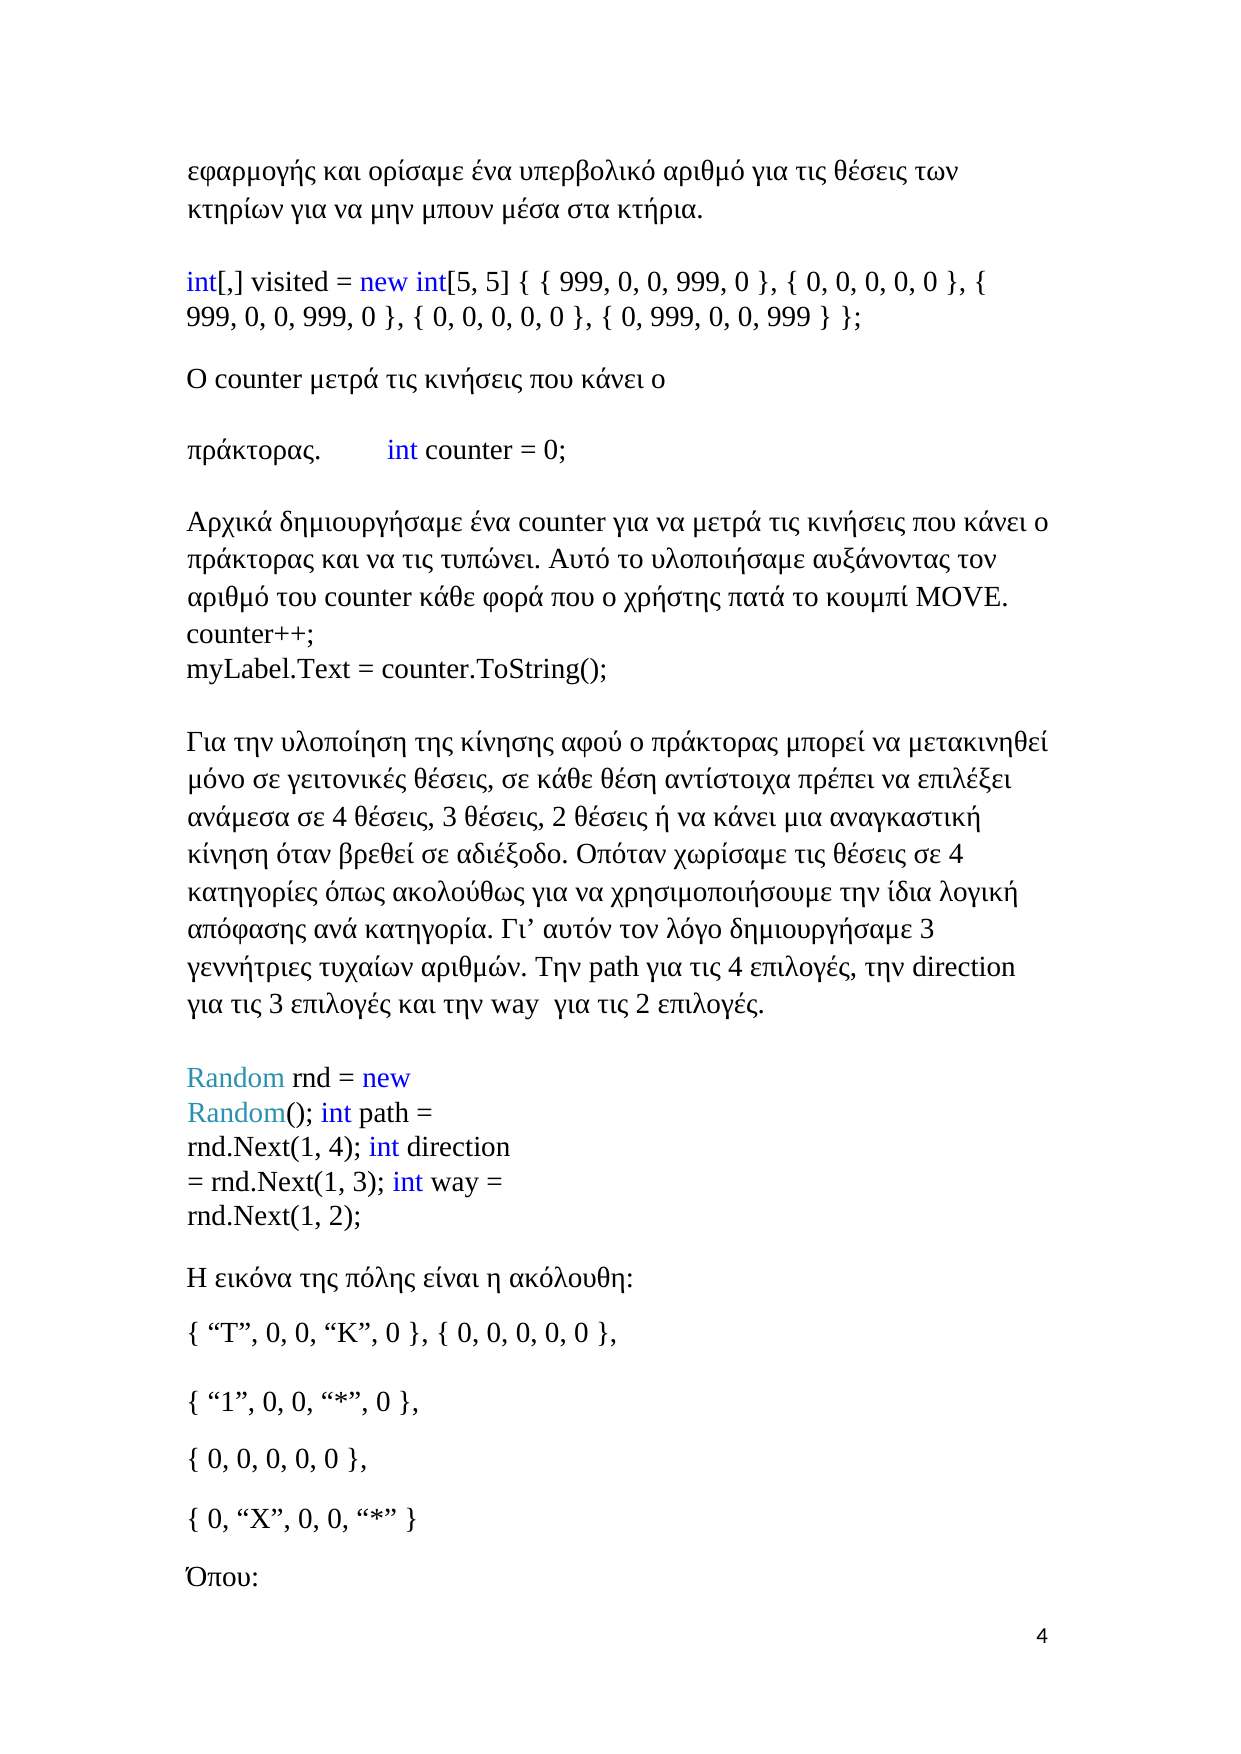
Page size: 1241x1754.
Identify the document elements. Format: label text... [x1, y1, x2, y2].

text myLabel.Text = counter.ToString(); [186, 652, 1048, 685]
text counter++; [186, 617, 1048, 650]
text εφαρμογής και ορίσαμε ένα υπερβολικό αριθμό για τις θέσεις των κτηρίων για να μην μπουν μέσα στα κτήρια. [186, 153, 1052, 224]
text Όπου: [186, 1559, 1052, 1593]
text { “1”, 0, 0, “*”, 0 }, [186, 1384, 1048, 1417]
text Για την υλοποίηση της κίνησης αφού ο πράκτορας μπορεί να μετακινηθεί μόνο σε γειτονικές θέσεις, σε κάθε θέση αντίστοιχα πρέπει να επιλέξει ανάμεσα σε 4 θέσεις, 3 θέσεις, 2 θέσεις ή να κάνει μια αναγκαστική κίνηση όταν βρεθεί σε αδιέξοδο. Οπόταν χωρίσαμε τις θέσεις σε 4 κατηγορίες όπως ακολούθως για να χρησιμοποιήσουμε την ίδια λογική απόφασης ανά κατηγορία. Γι’ αυτόν τον λόγο δημιουργήσαμε 3 γεννήτριες τυχαίων αριθμών. Την path για τις 4 επιλογές, την direction για τις 3 επιλογές και την way για τις 2 επιλογές. [186, 724, 1052, 1020]
text 999, 0, 0, 999, 0 }, { 0, 0, 0, 0, 0 }, { 0, 999, 0, 0, 999 } }; [186, 299, 895, 333]
text Αρχικά δημιουργήσαμε ένα counter για να μετρά τις κινήσεις που κάνει ο πράκτορας και να τις τυπώνει. Αυτό το υλοποιήσαμε αυξάνοντας τον αριθμό του counter κάθε φορά που ο χρήστης πατά το κουμπί MOVE. [186, 504, 1052, 613]
text Ο counter μετρά τις κινήσεις που κάνει ο πράκτορας. int counter = 0; [186, 361, 763, 466]
text Random rnd = new Random(); int path = rnd.Next(1, 4); int direction = rnd.Next(1, 3); int way = rnd.Next(1, 2); [186, 1060, 514, 1232]
text { 0, “Χ”, 0, 0, “*” } [186, 1502, 1048, 1535]
text { 0, 0, 0, 0, 0 }, [186, 1441, 1048, 1475]
text Η εικόνα της πόλης είναι η ακόλουθη: [186, 1260, 1052, 1293]
text { “Τ”, 0, 0, “Κ”, 0 }, { 0, 0, 0, 0, 0 }, [186, 1315, 1048, 1348]
text int[,] visited = new int[5, 5] { { 999, 0, 0, 999, 0 }, { 0, 0, 0, 0, 0 }, { [186, 264, 1048, 298]
